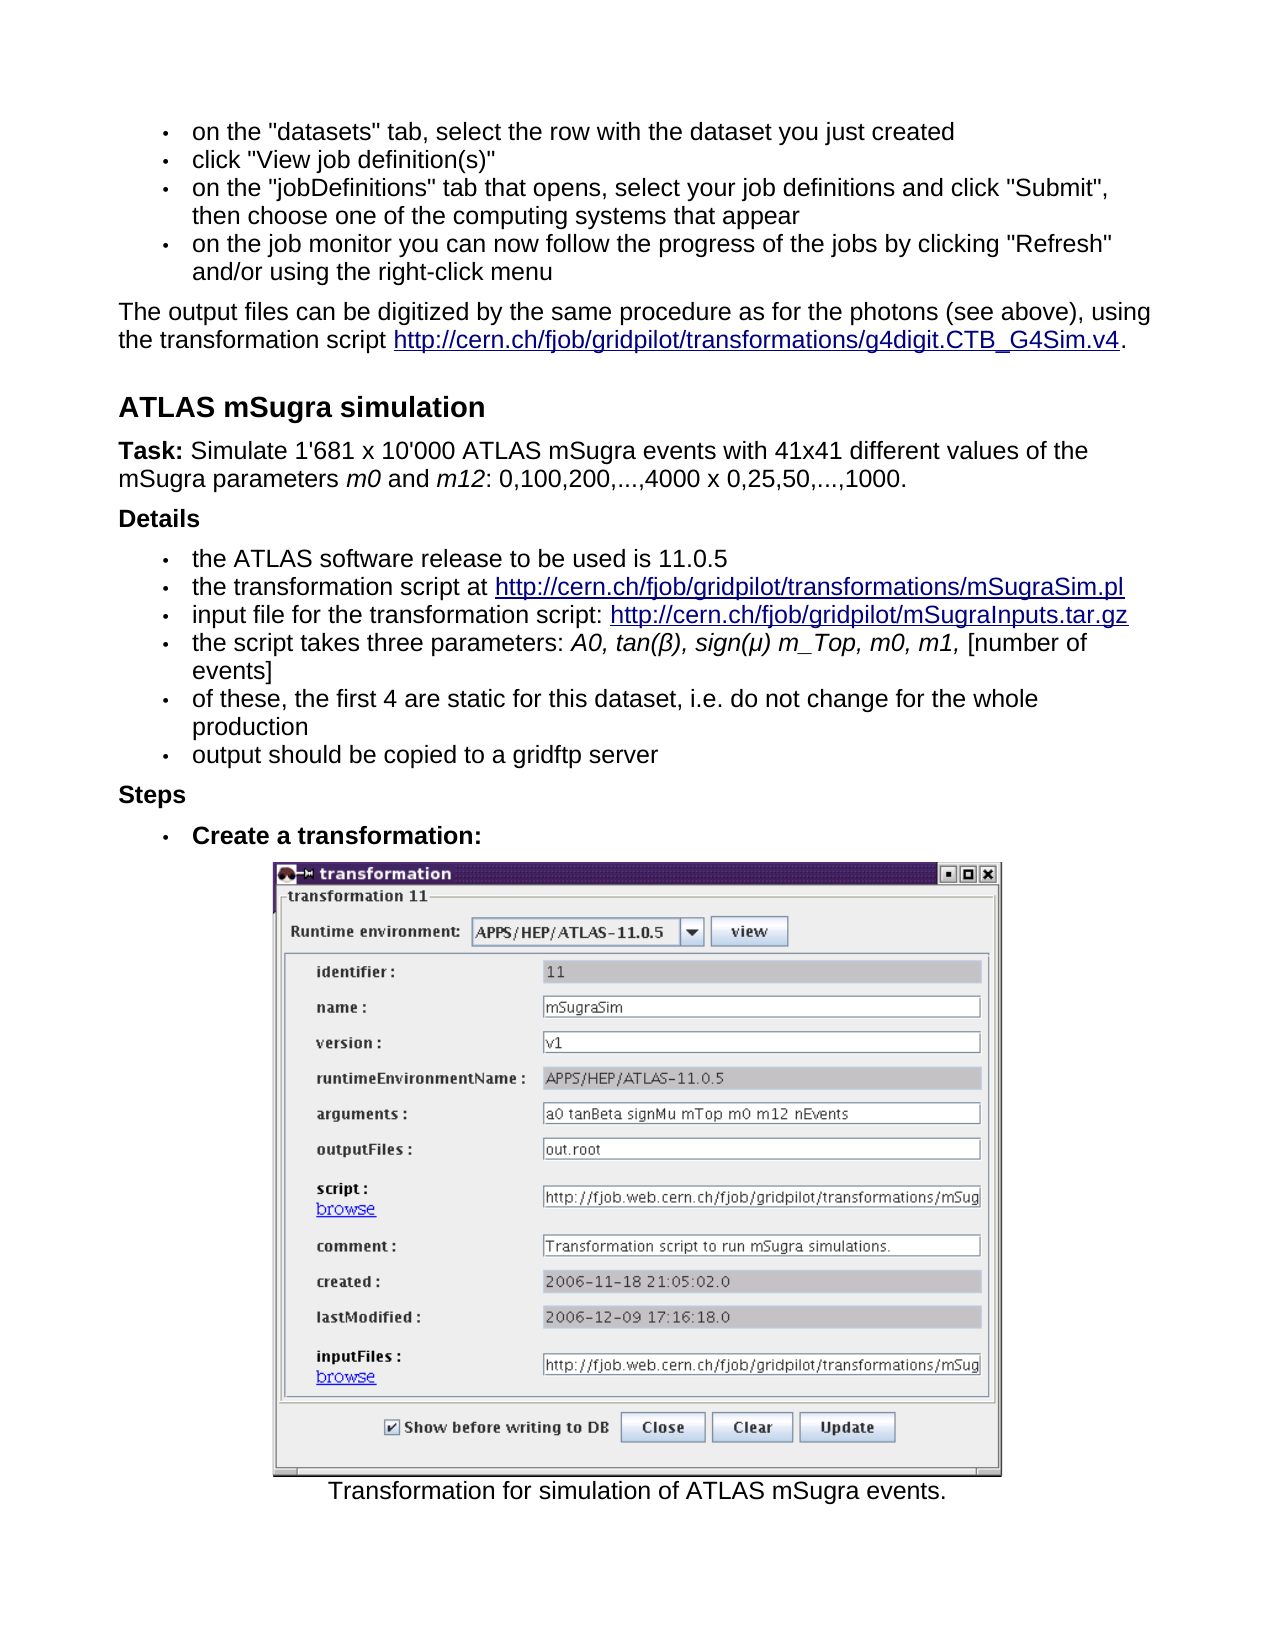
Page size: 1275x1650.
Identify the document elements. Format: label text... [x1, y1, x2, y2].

list output should be copied to a gridftp server [162, 741, 1157, 769]
text Task: Simulate 1'681 x 10'000 ATLAS mSugra events with 41x41 different values of the mSugra parameters m0 and m12: 0,100,200,...,4000 x 0,25,50,...,1000. [118, 437, 1157, 492]
picture [272, 862, 1003, 1477]
list on the "datasets" tab, select the row with the dataset you just created [162, 118, 1157, 146]
list input file for the transformation script: http://cern.ch/fjob/gridpilot/mSugraInputs.tar.gz [162, 601, 1157, 629]
text The output files can be digitized by the same procedure as for the photons (see above), using the transformation script http://cern.ch/fjob/gridpilot/transformations/g4digit.CTB_G4Sim.v4. [118, 298, 1157, 354]
list on the "jobDefinitions" tab that opens, select your job definitions and click "Submit", then choose one of the computing systems that appear [162, 174, 1157, 230]
list of these, the first 4 are static for this dataset, i.e. do not change for the whole production [162, 685, 1157, 741]
list the ATLAS software release to be used is 11.0.5 [162, 545, 1157, 573]
list on the job monitor you can now follow the progress of the jobs by clicking "Refresh" and/or using the right-click menu [162, 230, 1157, 286]
list click "View job definition(s)" [162, 146, 1157, 174]
list Create a transformation: [162, 822, 1157, 849]
text Details [118, 505, 1157, 533]
list the script takes three parameters: A0, tan(β), sign(μ) m_Top, m0, m1, [number of events] [162, 629, 1157, 685]
text Steps [118, 781, 1157, 809]
text Transformation for simulation of ATLAS mSugra events. [118, 1477, 1157, 1504]
subtitle ATLAS mSugra simulation [118, 391, 1157, 424]
list the transformation script at http://cern.ch/fjob/gridpilot/transformations/mSugraSim.pl [162, 573, 1157, 601]
